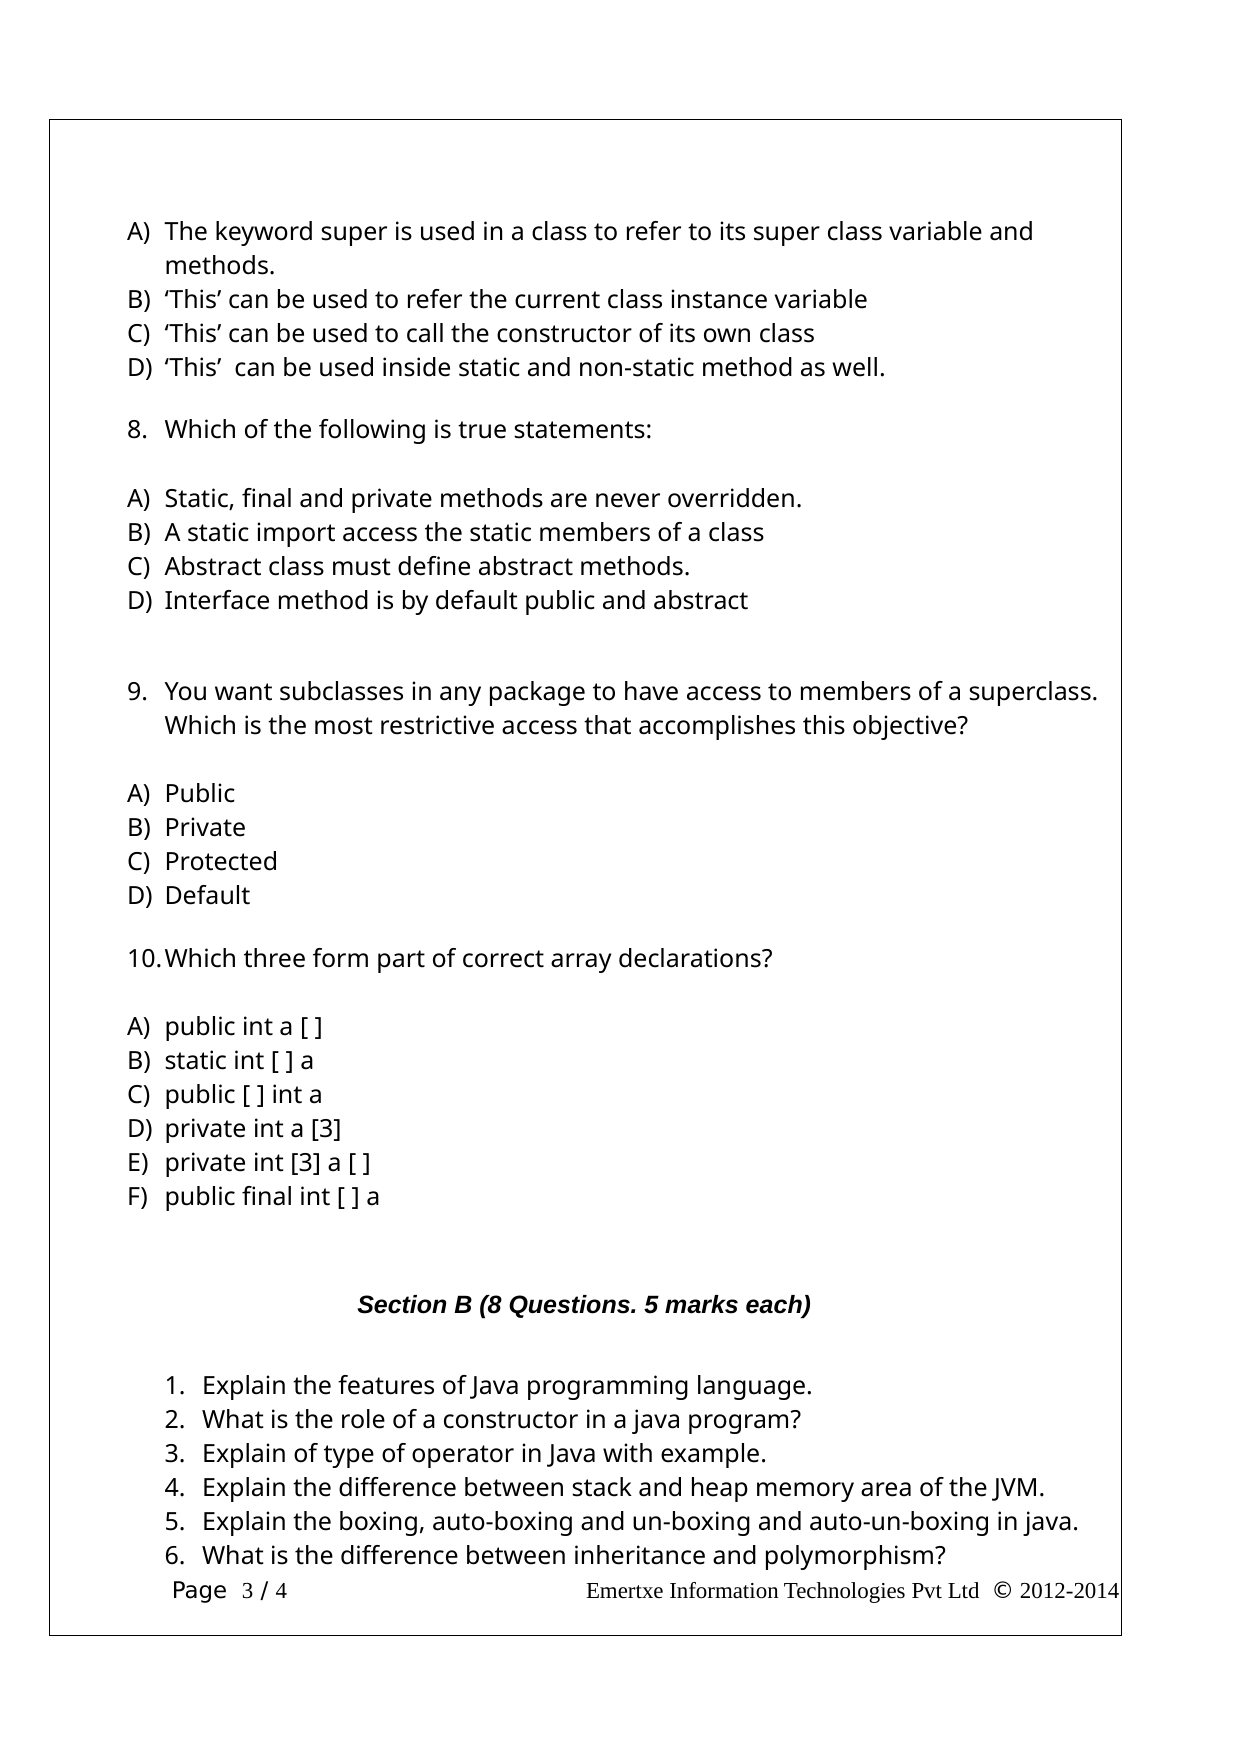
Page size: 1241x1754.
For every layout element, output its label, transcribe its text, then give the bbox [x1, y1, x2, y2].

list ‘This’ can be used to call the constructor of its own class [127, 316, 1119, 350]
list Default [127, 878, 1119, 912]
list The keyword super is used in a class to refer to its super class variable and methods. [127, 213, 1119, 282]
subtitle Section B (8 Questions. 5 marks each) [52, 1290, 1119, 1319]
list ‘This’ can be used to refer the current class instance variable [127, 282, 1119, 316]
list static int [ ] a [127, 1042, 1119, 1077]
list public [ ] int a [127, 1077, 1119, 1111]
list What is the difference between inheritance and polymorphism? [164, 1538, 1119, 1572]
list A static import access the static members of a class [127, 514, 1119, 548]
list Interface method is by default public and abstract [127, 582, 1119, 617]
list private int a [3] [127, 1111, 1119, 1145]
list Public [127, 776, 1119, 810]
list Private [127, 810, 1119, 844]
list private int [3] a [ ] [127, 1145, 1119, 1179]
list Which three form part of correct array declarations? [127, 940, 1119, 974]
list Explain the features of Java programming language. [164, 1368, 1119, 1402]
list public int a [ ] [127, 1008, 1119, 1042]
list Which of the following is true statements: [127, 412, 1119, 446]
list Protected [127, 844, 1119, 878]
list Explain of type of operator in Java with example. [164, 1436, 1119, 1470]
list Explain the boxing, auto-boxing and un-boxing and auto-un-boxing in java. [164, 1504, 1119, 1538]
list What is the role of a constructor in a java program? [164, 1402, 1119, 1436]
list ‘This’ can be used inside static and non-static method as well. [127, 350, 1119, 384]
list Static, final and private methods are never overridden. [127, 480, 1119, 514]
list Abstract class must define abstract methods. [127, 548, 1119, 582]
list You want subclasses in any package to have access to members of a superclass. Which is the most restrictive access that accomplishes this objective? [127, 673, 1119, 742]
list public final int [ ] a [127, 1179, 1119, 1213]
list Explain the difference between stack and heap memory area of the JVM. [164, 1470, 1119, 1504]
